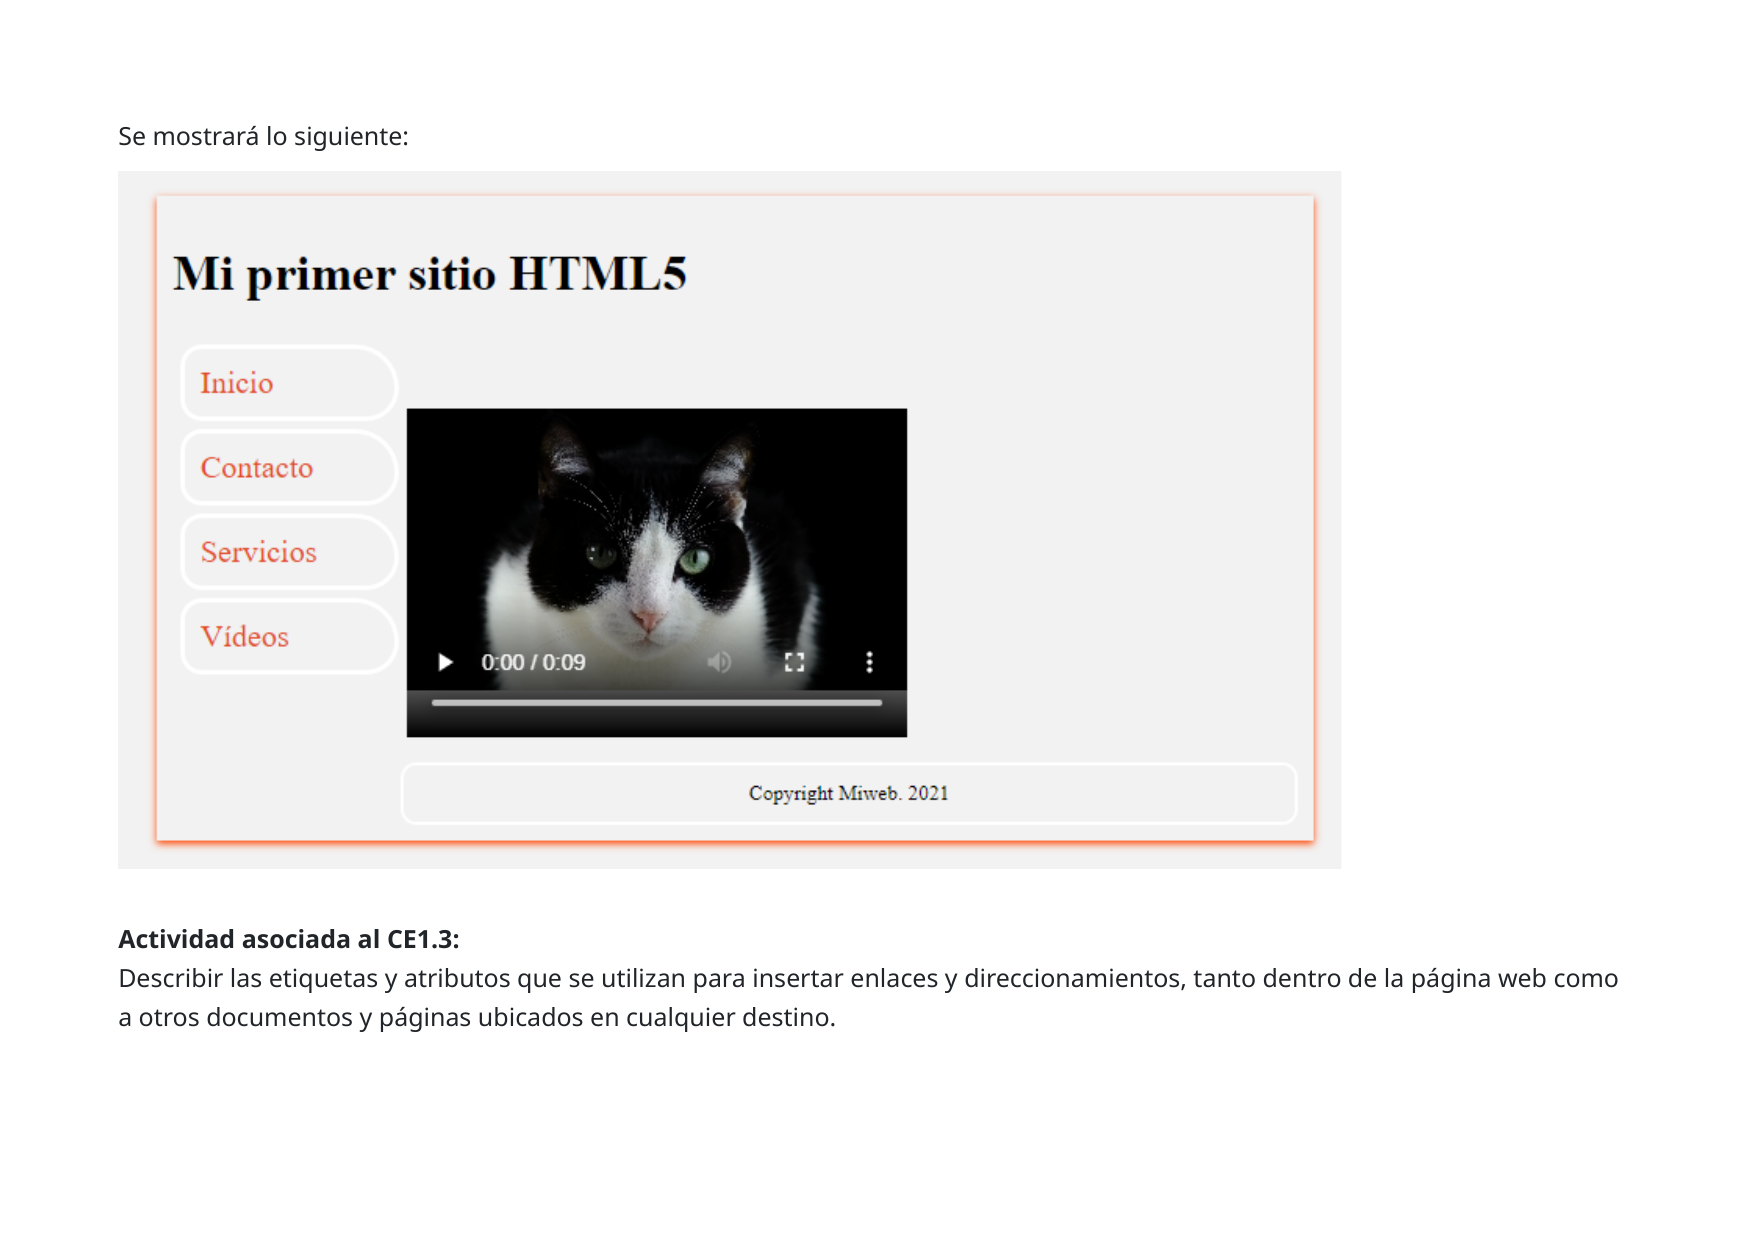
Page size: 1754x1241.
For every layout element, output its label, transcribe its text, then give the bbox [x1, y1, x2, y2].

text Actividad asociada al CE1.3: Describir las etiquetas y atributos que se utilizan para insertar enlaces y direccionamientos, tanto dentro de la página web como a otros documentos y páginas ubicados en cualquier destino. [118, 888, 1636, 1067]
picture [118, 171, 1342, 869]
text Se mostrará lo siguiente: [118, 118, 1636, 152]
